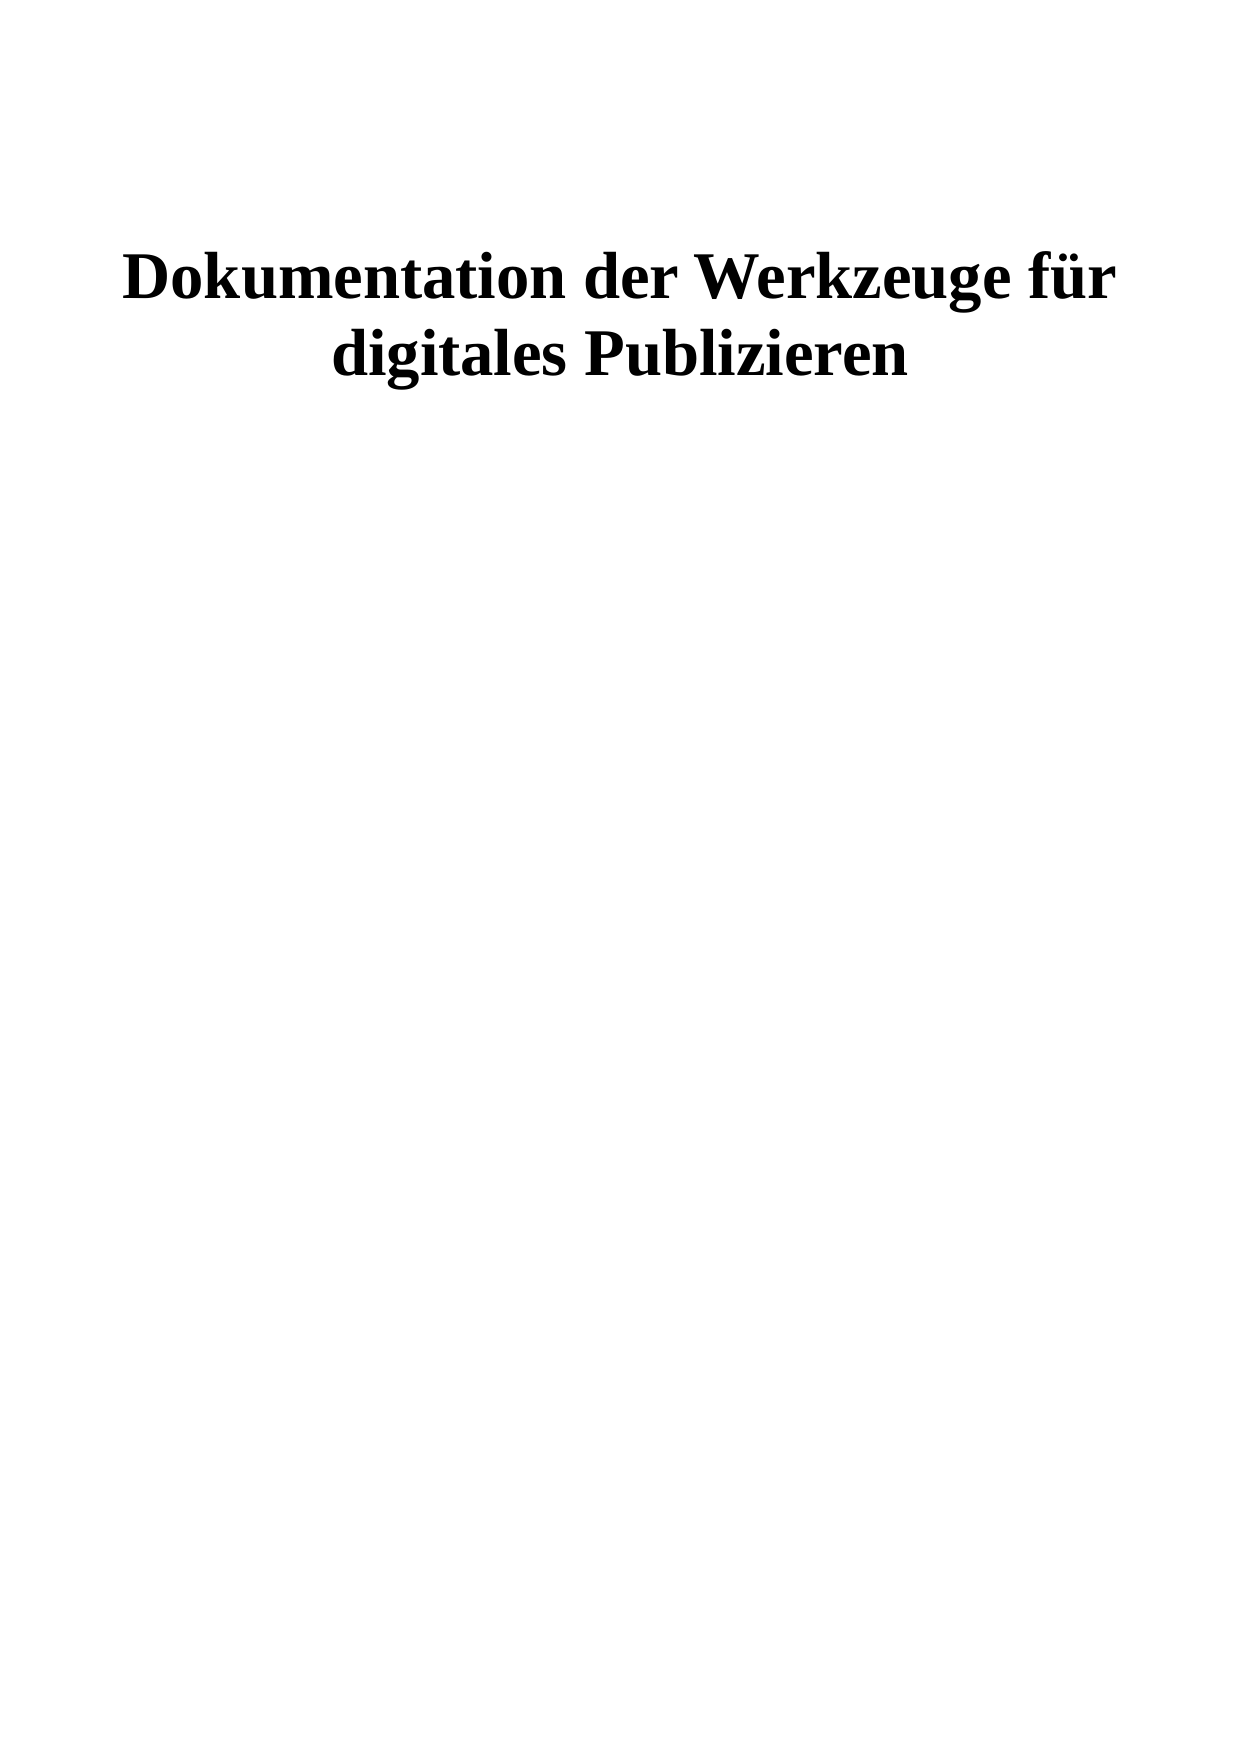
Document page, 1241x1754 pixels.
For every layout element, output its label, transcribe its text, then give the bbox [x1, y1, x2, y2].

title Dokumentation der Werkzeuge für digitales Publizieren [118, 236, 1122, 389]
